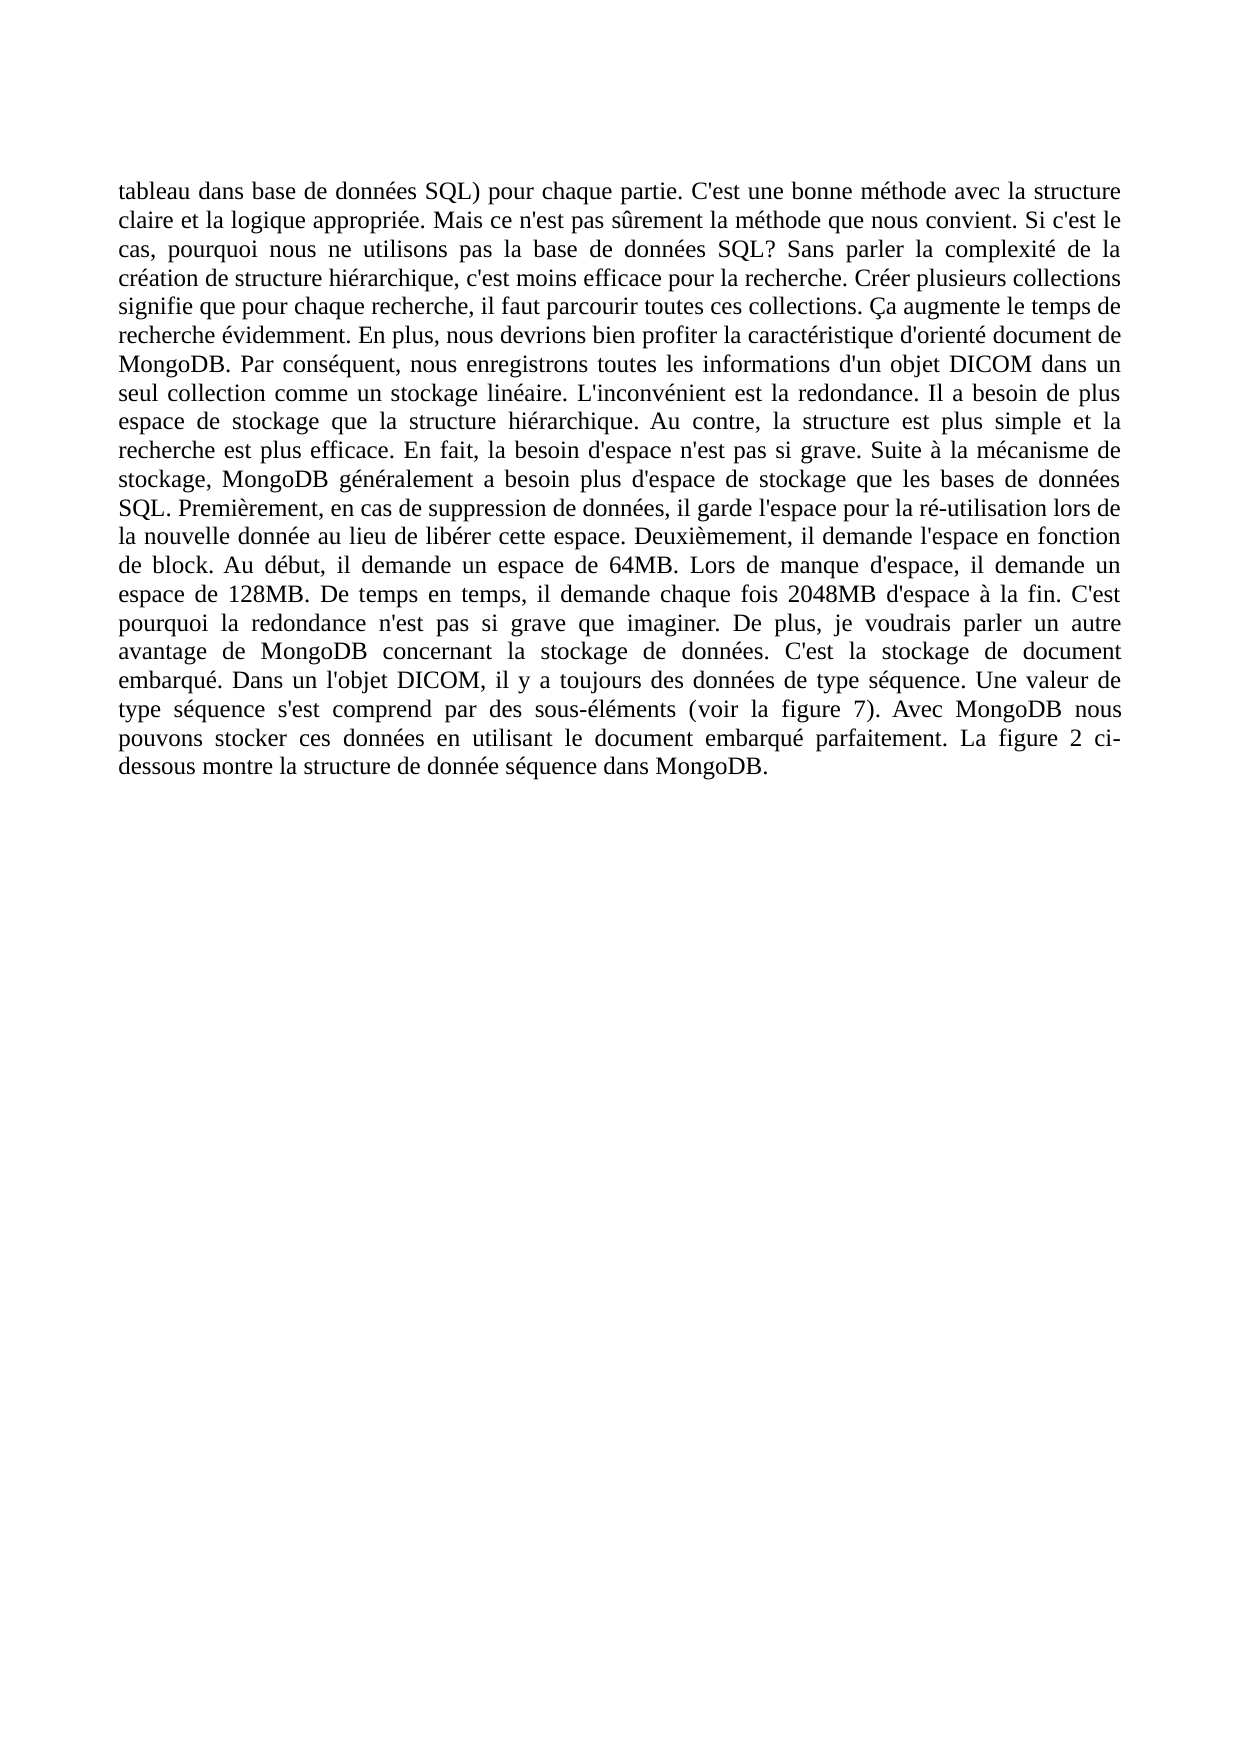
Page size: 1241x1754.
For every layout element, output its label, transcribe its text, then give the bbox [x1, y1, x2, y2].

text tableau dans base de données SQL) pour chaque partie. C'est une bonne méthode avec la structure claire et la logique appropriée. Mais ce n'est pas sûrement la méthode que nous convient. Si c'est le cas, pourquoi nous ne utilisons pas la base de données SQL? Sans parler la complexité de la création de structure hiérarchique, c'est moins efficace pour la recherche. Créer plusieurs collections signifie que pour chaque recherche, il faut parcourir toutes ces collections. Ça augmente le temps de recherche évidemment. En plus, nous devrions bien profiter la caractéristique d'orienté document de MongoDB. Par conséquent, nous enregistrons toutes les informations d'un objet DICOM dans un seul collection comme un stockage linéaire. L'inconvénient est la redondance. Il a besoin de plus espace de stockage que la structure hiérarchique. Au contre, la structure est plus simple et la recherche est plus efficace. En fait, la besoin d'espace n'est pas si grave. Suite à la mécanisme de stockage, MongoDB généralement a besoin plus d'espace de stockage que les bases de données SQL. Premièrement, en cas de suppression de données, il garde l'espace pour la ré-utilisation lors de la nouvelle donnée au lieu de libérer cette espace. Deuxièmement, il demande l'espace en fonction de block. Au début, il demande un espace de 64MB. Lors de manque d'espace, il demande un espace de 128MB. De temps en temps, il demande chaque fois 2048MB d'espace à la fin. C'est pourquoi la redondance n'est pas si grave que imaginer. De plus, je voudrais parler un autre avantage de MongoDB concernant la stockage de données. C'est la stockage de document embarqué. Dans un l'objet DICOM, il y a toujours des données de type séquence. Une valeur de type séquence s'est comprend par des sous-éléments (voir la figure 7). Avec MongoDB nous pouvons stocker ces données en utilisant le document embarqué parfaitement. La figure 2 ci- dessous montre la structure de donnée séquence dans MongoDB. [118, 176, 1122, 780]
